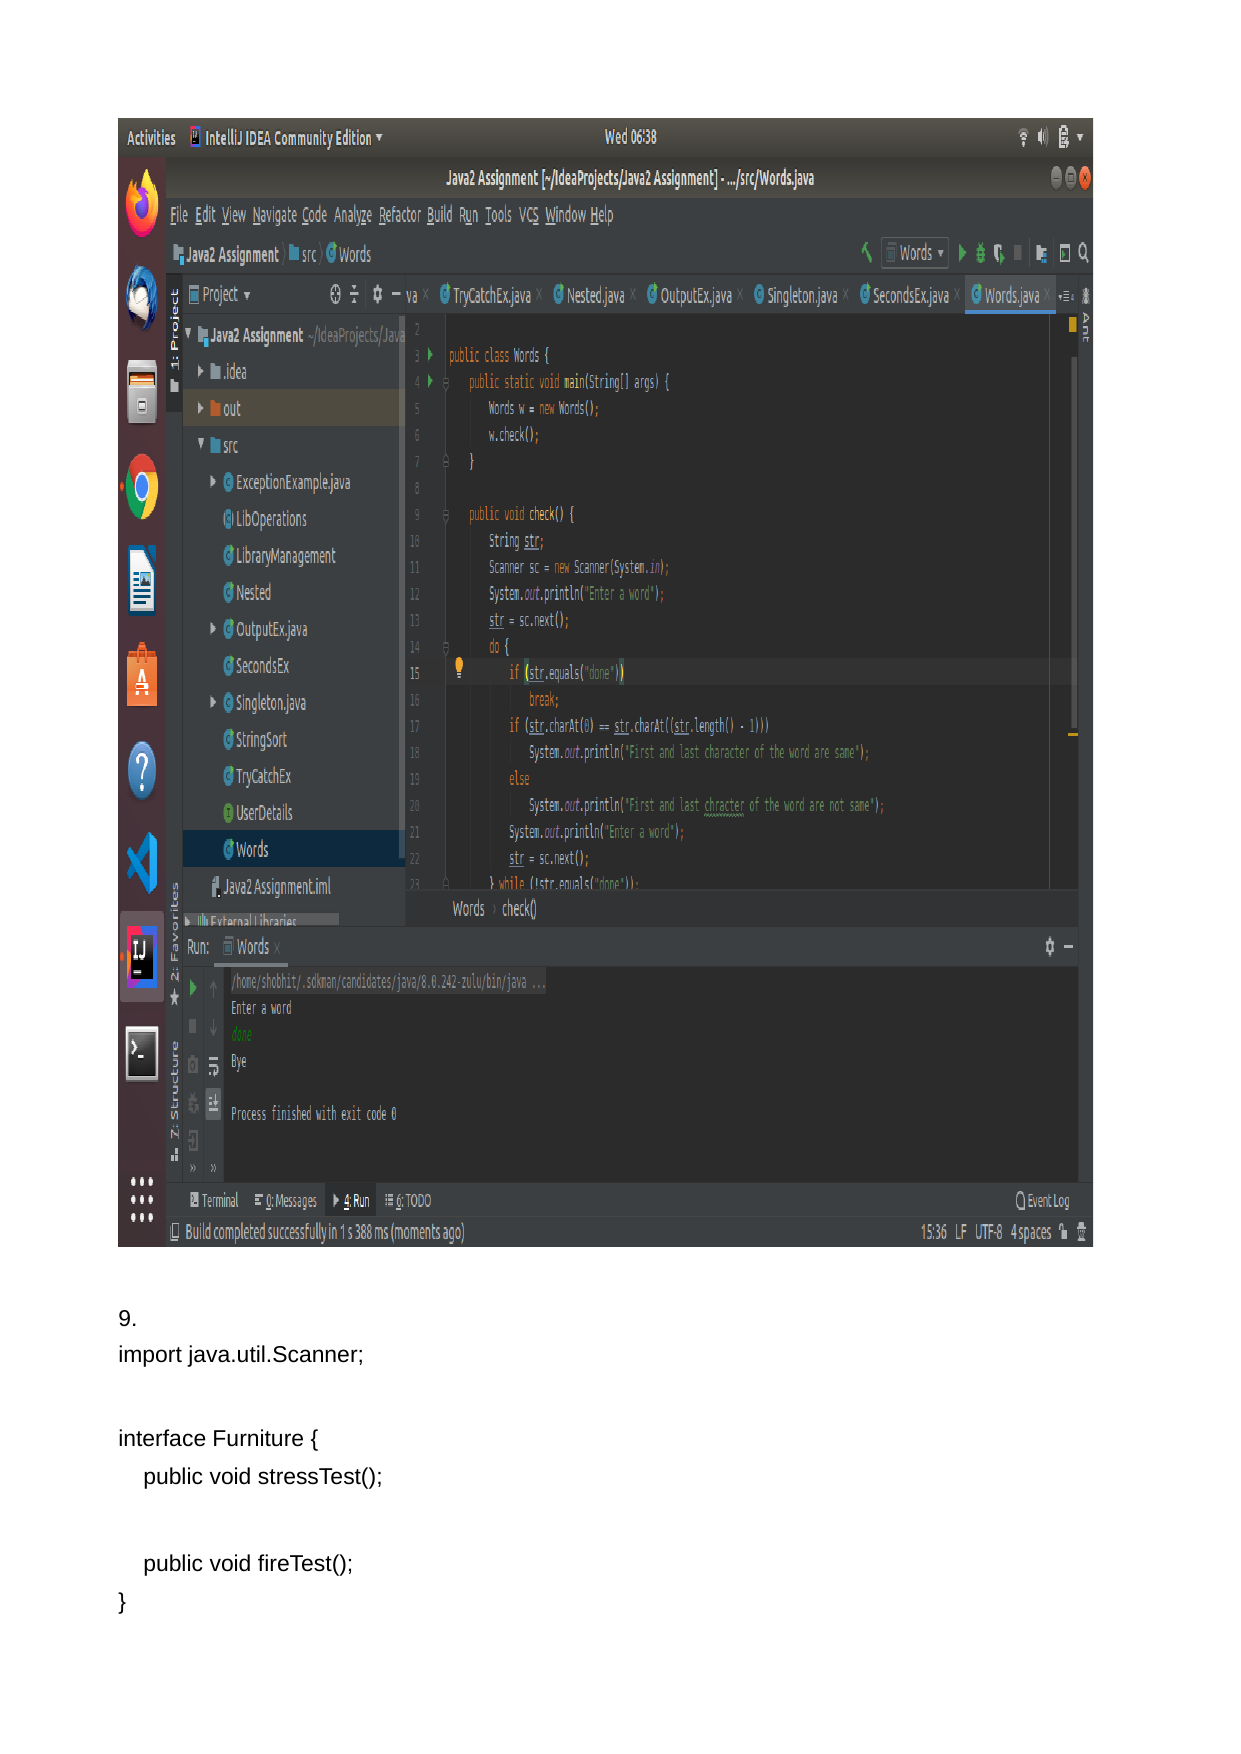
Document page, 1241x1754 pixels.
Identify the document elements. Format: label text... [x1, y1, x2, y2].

text public void fireTest(); [118, 1548, 1122, 1577]
text public void stressTest(); [118, 1461, 1122, 1490]
text interface Furniture { [118, 1425, 1122, 1451]
text } [118, 1588, 1122, 1614]
picture [118, 118, 1094, 1247]
text import java.util.Scanner; [118, 1341, 1122, 1367]
text 9. [118, 1305, 1122, 1331]
